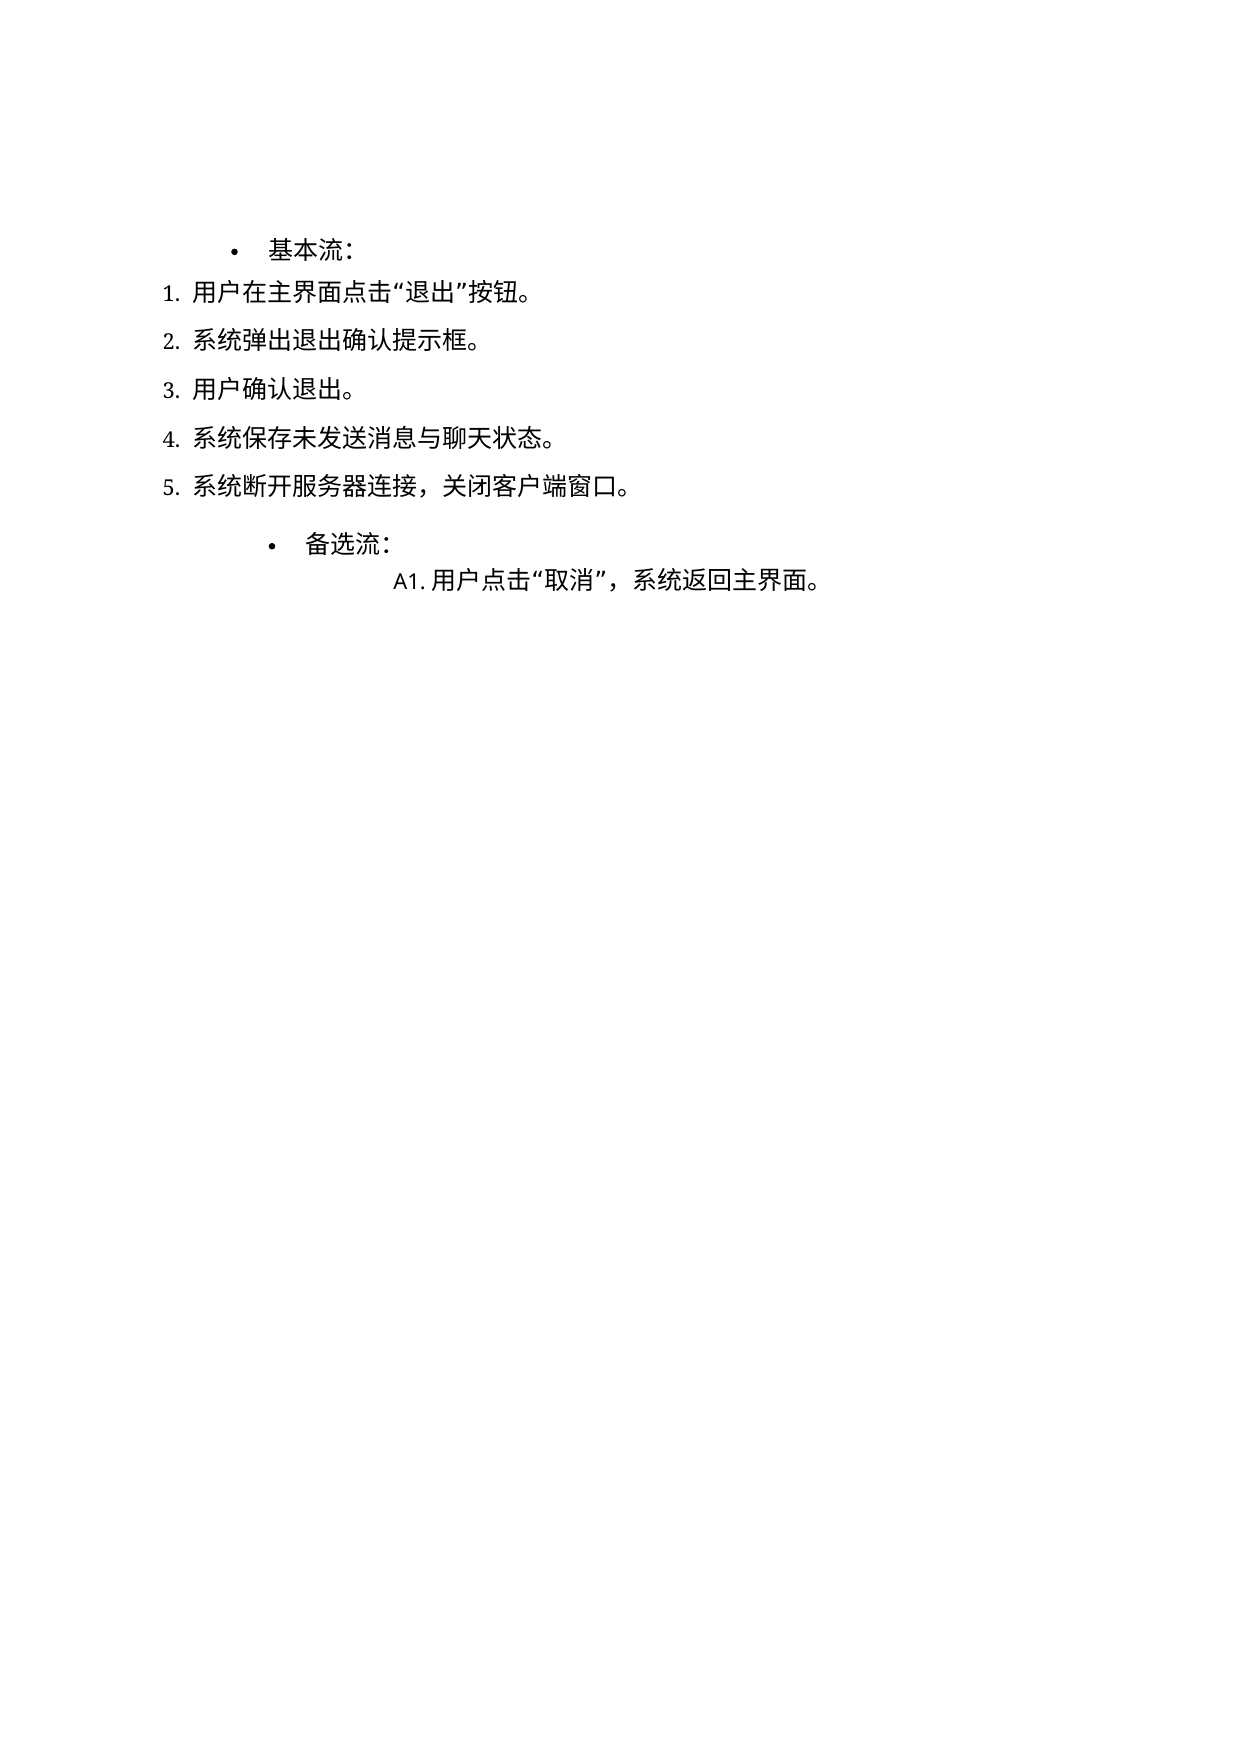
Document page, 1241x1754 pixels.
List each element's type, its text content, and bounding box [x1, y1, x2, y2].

list 系统保存未发送消息与聊天状态。 [162, 424, 1122, 453]
list 系统弹出退出确认提示框。 [162, 326, 1122, 356]
list 基本流： [231, 236, 1122, 265]
list 系统断开服务器连接，关闭客户端窗口。 [162, 472, 1122, 502]
list 用户在主界面点击“退出”按钮。 [162, 278, 1122, 307]
list 用户确认退出。 [162, 375, 1122, 405]
list 备选流： A1. 用户点击“取消”，系统返回主界面。 [268, 531, 1122, 596]
